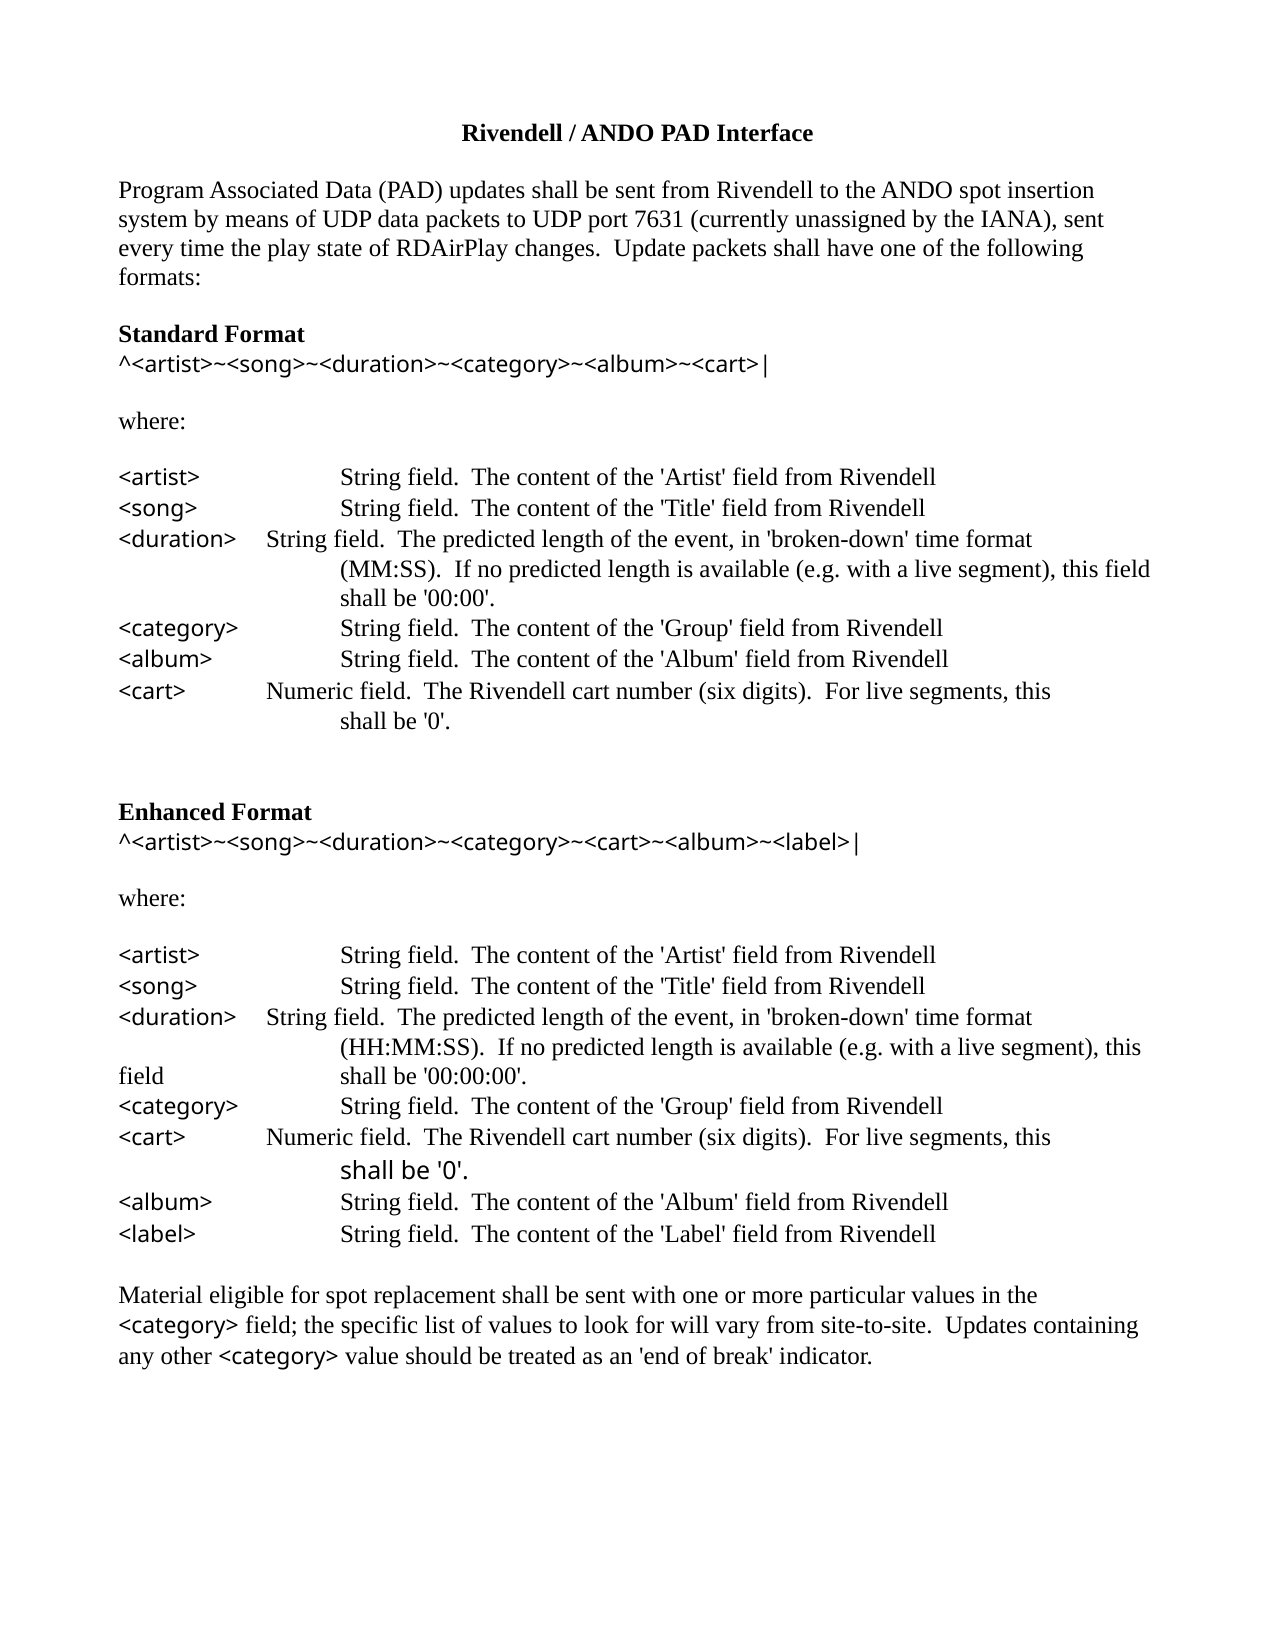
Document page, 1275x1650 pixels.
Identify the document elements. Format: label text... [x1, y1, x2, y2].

text ^<artist>~<song>~<duration>~<category>~<album>~<cart>| [118, 348, 1157, 379]
text <song> String field. The content of the 'Title' field from Rivendell [118, 492, 1157, 523]
text shall be '0'. [118, 1152, 1157, 1186]
text shall be '0'. [118, 706, 1157, 734]
text <cart> Numeric field. The Rivendell cart number (six digits). For live segments, this [118, 674, 1157, 706]
text <album> String field. The content of the 'Album' field from Rivendell [118, 643, 1157, 674]
text <song> String field. The content of the 'Title' field from Rivendell [118, 970, 1157, 1001]
text <duration> String field. The predicted length of the event, in 'broken-down' time format [118, 1001, 1157, 1032]
text Standard Format [118, 319, 1157, 348]
text where: [118, 406, 1157, 434]
text Enhanced Format [118, 797, 1157, 826]
text <category> String field. The content of the 'Group' field from Rivendell [118, 612, 1157, 643]
text <artist> String field. The content of the 'Artist' field from Rivendell [118, 938, 1157, 970]
text <album> String field. The content of the 'Album' field from Rivendell [118, 1186, 1157, 1218]
text <category> String field. The content of the 'Group' field from Rivendell [118, 1090, 1157, 1121]
text (MM:SS). If no predicted length is available (e.g. with a live segment), this field shall be '00:00'. [118, 554, 1157, 612]
text where: [118, 883, 1157, 912]
text <duration> String field. The predicted length of the event, in 'broken-down' time format [118, 523, 1157, 554]
text (HH:MM:SS). If no predicted length is available (e.g. with a live segment), this field shall be '00:00:00'. [118, 1032, 1157, 1090]
text Program Associated Data (PAD) updates shall be sent from Rivendell to the ANDO spot insertion system by means of UDP data packets to UDP port 7631 (currently unassigned by the IANA), sent every time the play state of RDAirPlay changes. Update packets shall have one of the following formats: [118, 176, 1157, 291]
text ^<artist>~<song>~<duration>~<category>~<cart>~<album>~<label>| [118, 826, 1157, 857]
text <cart> Numeric field. The Rivendell cart number (six digits). For live segments, this [118, 1121, 1157, 1152]
text <artist> String field. The content of the 'Artist' field from Rivendell [118, 461, 1157, 492]
text <label> String field. The content of the 'Label' field from Rivendell [118, 1218, 1157, 1249]
text Rivendell / ANDO PAD Interface [118, 118, 1157, 147]
text Material eligible for spot replacement shall be sent with one or more particular values in the <category> field; the specific list of values to look for will vary from site-to-site. Updates containing any other <category> value should be treated as an 'end of break' indicator. [118, 1280, 1157, 1371]
